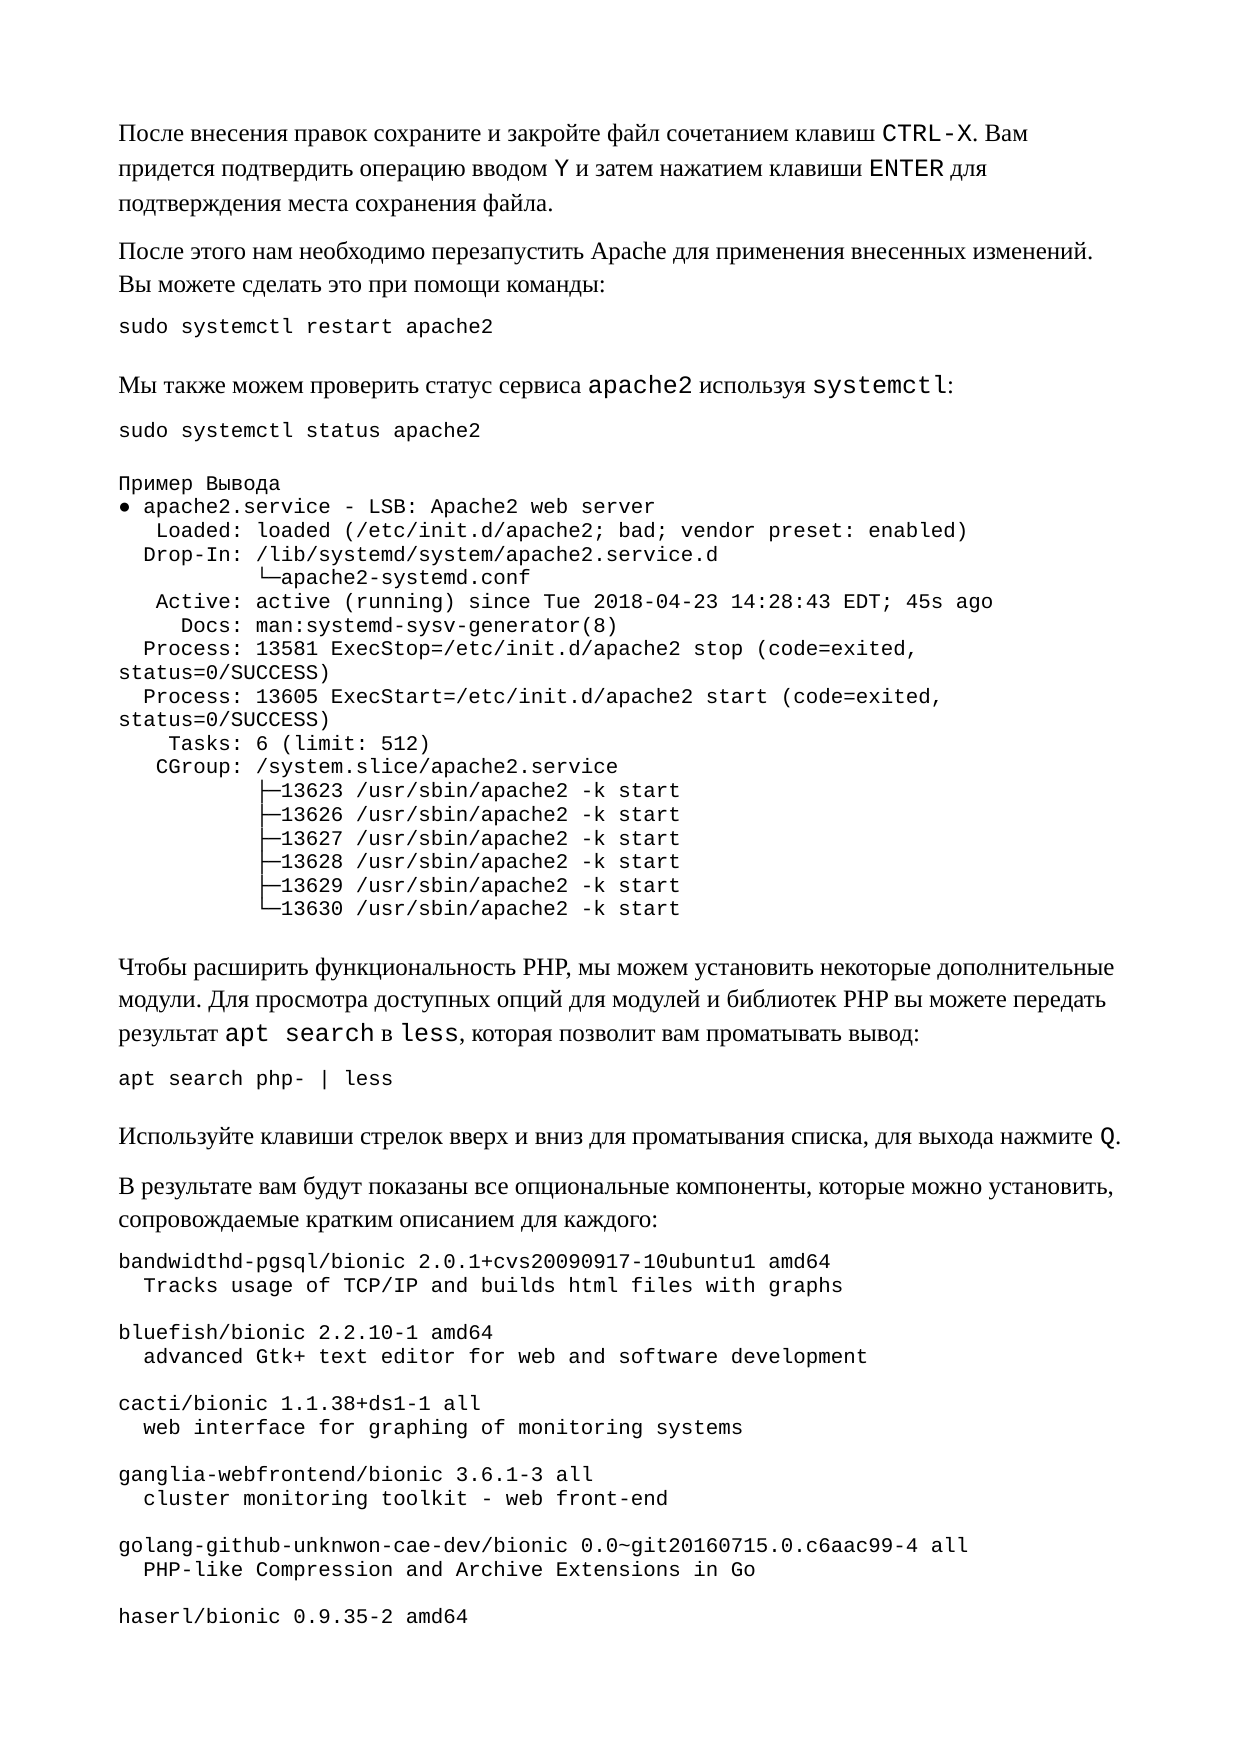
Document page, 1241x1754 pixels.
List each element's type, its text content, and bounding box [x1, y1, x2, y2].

text В результате вам будут показаны все опциональные компоненты, которые можно установить, сопровождаемые кратким описанием для каждого: [118, 1171, 1122, 1232]
text После внесения правок сохраните и закройте файл сочетанием клавиш CTRL-X. Вам придется подтвердить операцию вводом Y и затем нажатием клавиши ENTER для подтверждения места сохранения файла. [118, 118, 1122, 217]
text apt search php- | less [118, 1068, 1122, 1091]
text Пример Вывода [118, 473, 1122, 496]
text ● apache2.service - LSB: Apache2 web server [118, 496, 1122, 520]
text PHP-like Compression and Archive Extensions in Go [118, 1559, 1122, 1582]
text Tasks: 6 (limit: 512) [118, 733, 1122, 757]
text Используйте клавиши стрелок вверх и вниз для проматывания списка, для выхода нажмите Q. [118, 1121, 1122, 1152]
text ├─13629 /usr/sbin/apache2 -k start [262, 875, 1122, 898]
text Drop-In: /lib/systemd/system/apache2.service.d [118, 544, 1122, 567]
text ├─13626 /usr/sbin/apache2 -k start [118, 804, 261, 827]
text bluefish/bionic 2.2.10-1 amd64 [118, 1322, 1122, 1346]
text golang-github-unknwon-cae-dev/bionic 0.0~git20160715.0.c6aac99-4 all [118, 1535, 1122, 1559]
text CGroup: /system.slice/apache2.service [118, 757, 1122, 780]
text Loaded: loaded (/etc/init.d/apache2; bad; vendor preset: enabled) [118, 520, 1122, 544]
text cacti/bionic 1.1.38+ds1-1 all [118, 1393, 1122, 1417]
text ├─13628 /usr/sbin/apache2 -k start [118, 851, 1122, 875]
text После этого нам необходимо перезапустить Apache для применения внесенных изменений. Вы можете сделать это при помощи команды: [118, 236, 1122, 298]
text sudo systemctl restart apache2 [118, 317, 1122, 340]
text └─apache2-systemd.conf [118, 567, 1122, 591]
text bandwidthd-pgsql/bionic 2.0.1+cvs20090917-10ubuntu1 amd64 [118, 1251, 1122, 1275]
text └─13630 /usr/sbin/apache2 -k start [118, 898, 1122, 922]
text web interface for graphing of monitoring systems [118, 1417, 1122, 1441]
text sudo systemctl status apache2 [118, 420, 1122, 443]
text Active: active (running) since Tue 2018-04-23 14:28:43 EDT; 45s ago [118, 591, 1122, 615]
text ├─13626 /usr/sbin/apache2 -k start [262, 804, 1122, 827]
text advanced Gtk+ text editor for web and software development [118, 1346, 1122, 1369]
text Process: 13581 ExecStop=/etc/init.d/apache2 stop (code=exited, status=0/SUCCESS) [118, 638, 1122, 686]
text haserl/bionic 0.9.35-2 amd64 [118, 1606, 1122, 1630]
text ganglia-webfrontend/bionic 3.6.1-3 all [118, 1464, 1122, 1488]
text ├─13629 /usr/sbin/apache2 -k start [118, 875, 261, 898]
text Чтобы расширить функциональность PHP, мы можем установить некоторые дополнительные модули. Для просмотра доступных опций для модулей и библиотек PHP вы можете передать результат apt search в less, которая позволит вам проматывать вывод: [118, 952, 1122, 1048]
text Docs: man:systemd-sysv-generator(8) [118, 615, 1122, 638]
text Мы также можем проверить статус сервиса apache2 используя systemctl: [118, 370, 1122, 401]
text ├─13623 /usr/sbin/apache2 -k start [118, 780, 1122, 804]
text Tracks usage of TCP/IP and builds html files with graphs [118, 1275, 1122, 1299]
text Process: 13605 ExecStart=/etc/init.d/apache2 start (code=exited, status=0/SUCCESS) [118, 686, 1122, 733]
text cluster monitoring toolkit - web front-end [118, 1488, 1122, 1511]
text ├─13627 /usr/sbin/apache2 -k start [118, 827, 1122, 851]
